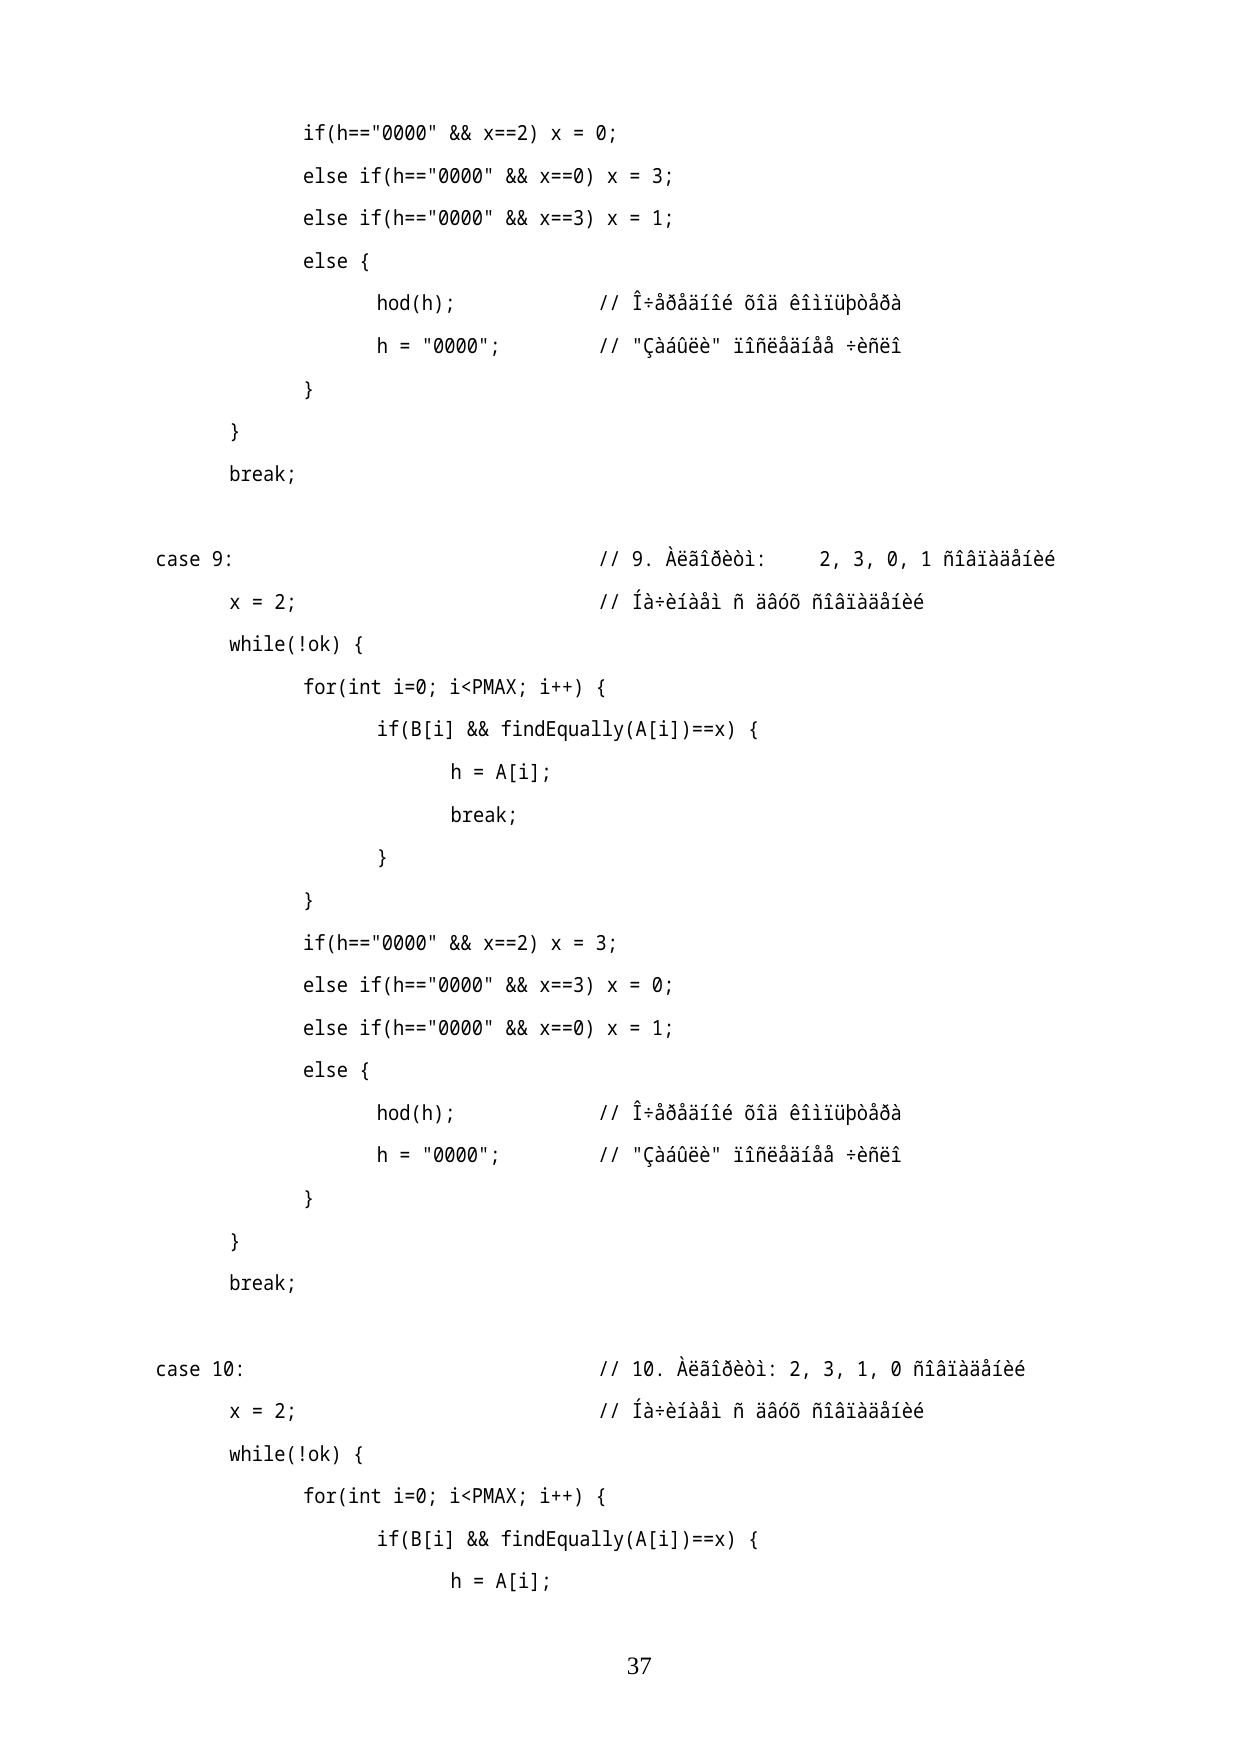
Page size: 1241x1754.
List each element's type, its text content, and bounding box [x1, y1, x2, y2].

text h = A[i]; [155, 1567, 1181, 1595]
text break; [155, 800, 1181, 828]
text else if(h=="0000" && x==0) x = 3; [155, 161, 1181, 189]
text } [155, 1226, 1181, 1254]
text case 9: // 9. Àëãîðèòì: 2, 3, 0, 1 ñîâïàäåíèé [155, 544, 1181, 573]
text else { [155, 246, 1181, 274]
text } [155, 1183, 1181, 1212]
text else if(h=="0000" && x==3) x = 1; [155, 203, 1181, 232]
text if(h=="0000" && x==2) x = 0; [155, 118, 1181, 147]
text } [155, 885, 1181, 913]
text while(!ok) { [155, 1439, 1181, 1467]
text while(!ok) { [155, 629, 1181, 658]
text } [155, 416, 1181, 445]
text h = A[i]; [155, 757, 1181, 786]
text if(B[i] && findEqually(A[i])==x) { [155, 1524, 1181, 1552]
text for(int i=0; i<PMAX; i++) { [155, 672, 1181, 700]
text for(int i=0; i<PMAX; i++) { [155, 1481, 1181, 1510]
text hod(h); // Î÷åðåäíîé õîä êîìïüþòåðà [155, 1098, 1181, 1126]
text if(h=="0000" && x==2) x = 3; [155, 928, 1181, 956]
text } [155, 374, 1181, 402]
text x = 2; // Íà÷èíàåì ñ äâóõ ñîâïàäåíèé [155, 1396, 1181, 1425]
text else if(h=="0000" && x==3) x = 0; [155, 970, 1181, 999]
text else { [155, 1055, 1181, 1084]
text x = 2; // Íà÷èíàåì ñ äâóõ ñîâïàäåíèé [155, 587, 1181, 615]
text else if(h=="0000" && x==0) x = 1; [155, 1013, 1181, 1041]
text break; [155, 459, 1181, 487]
text hod(h); // Î÷åðåäíîé õîä êîìïüþòåðà [155, 288, 1181, 317]
text case 10: // 10. Àëãîðèòì: 2, 3, 1, 0 ñîâïàäåíèé [155, 1354, 1181, 1382]
text break; [155, 1268, 1181, 1297]
text if(B[i] && findEqually(A[i])==x) { [155, 714, 1181, 743]
text h = "0000"; // "Çàáûëè" ïîñëåäíåå ÷èñëî [155, 1141, 1181, 1169]
text h = "0000"; // "Çàáûëè" ïîñëåäíåå ÷èñëî [155, 331, 1181, 359]
text } [155, 842, 1181, 871]
